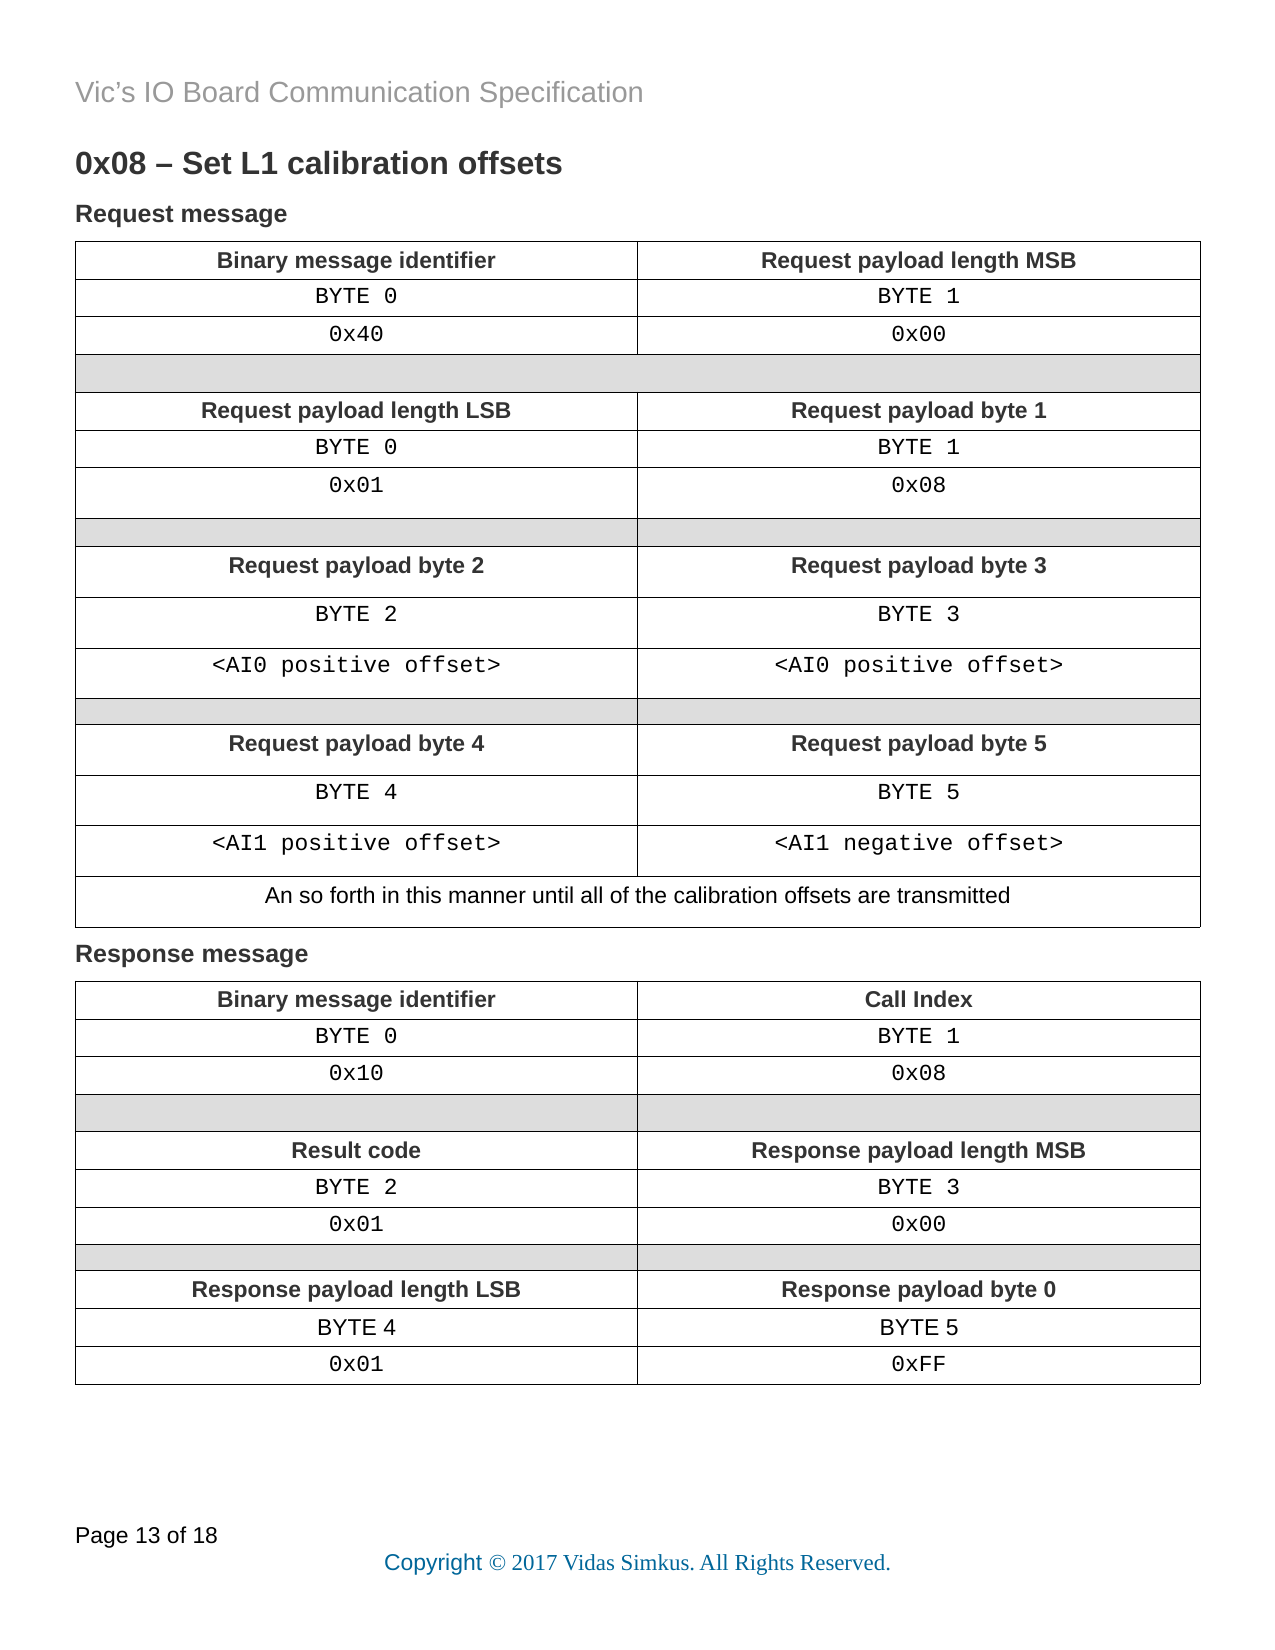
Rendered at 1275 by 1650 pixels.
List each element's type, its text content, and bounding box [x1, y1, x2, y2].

table_cell BYTE 5 [638, 1309, 1200, 1346]
table_cell <AI1 negative offset> [638, 826, 1200, 876]
table_cell Response payload length LSB [76, 1271, 637, 1308]
text Response message [75, 939, 1200, 968]
table_cell Response payload length MSB [638, 1132, 1200, 1169]
table_cell BYTE 0 [76, 431, 637, 467]
table_header Request payload length LSB [76, 393, 637, 429]
table_cell BYTE 1 [638, 280, 1200, 316]
table_cell Request payload byte 5 [638, 725, 1200, 775]
table_cell [76, 355, 1200, 392]
table_cell BYTE 0 [76, 1020, 637, 1056]
table_cell BYTE 5 [638, 776, 1200, 825]
table_cell Result code [76, 1132, 637, 1169]
subtitle 0x08 – Set L1 calibration offsets [75, 144, 1200, 181]
table_cell BYTE 2 [76, 1170, 637, 1207]
table_header Request payload length MSB [638, 242, 1200, 279]
table_header Binary message identifier [76, 982, 637, 1018]
table_cell 0x40 [76, 317, 637, 354]
table_cell BYTE 1 [638, 1020, 1200, 1056]
table_cell 0x08 [638, 468, 1200, 518]
table_cell 0x00 [638, 317, 1200, 354]
table_cell Request payload byte 3 [638, 547, 1200, 597]
table_cell 0x01 [76, 1347, 637, 1383]
table_cell 0x01 [76, 1208, 637, 1244]
table_cell 0xFF [638, 1347, 1200, 1383]
table_cell 0x00 [638, 1208, 1200, 1244]
table_cell Request payload byte 2 [76, 547, 637, 597]
table_cell BYTE 4 [76, 1309, 637, 1346]
table_cell An so forth in this manner until all of the calibration offsets are transmitted [76, 877, 1200, 927]
table_header Binary message identifier [76, 242, 637, 279]
table_cell BYTE 4 [76, 776, 637, 825]
table_cell BYTE 2 [76, 598, 637, 648]
table_cell BYTE 0 [76, 280, 637, 316]
table_cell BYTE 3 [638, 598, 1200, 648]
table_cell [638, 1245, 1200, 1270]
picture [489, 1555, 504, 1570]
table_cell BYTE 3 [638, 1170, 1200, 1207]
table_cell 0x08 [638, 1057, 1200, 1093]
table_cell <AI0 positive offset> [638, 649, 1200, 698]
table_header Request payload byte 1 [638, 393, 1200, 429]
table_cell Request payload byte 4 [76, 725, 637, 775]
table_cell 0x01 [76, 468, 637, 518]
table_cell 0x10 [76, 1057, 637, 1093]
table_header Call Index [638, 982, 1200, 1018]
table_cell [76, 1095, 637, 1131]
text Request message [75, 199, 1200, 228]
table_cell <AI1 positive offset> [76, 826, 637, 876]
table_cell [76, 699, 637, 724]
table_cell [76, 519, 637, 546]
table_cell [638, 1095, 1200, 1131]
table_cell Response payload byte 0 [638, 1271, 1200, 1308]
table_cell BYTE 1 [638, 431, 1200, 467]
table_cell [638, 699, 1200, 724]
table_cell [638, 519, 1200, 546]
table_cell <AI0 positive offset> [76, 649, 637, 698]
table_cell [76, 1245, 637, 1270]
